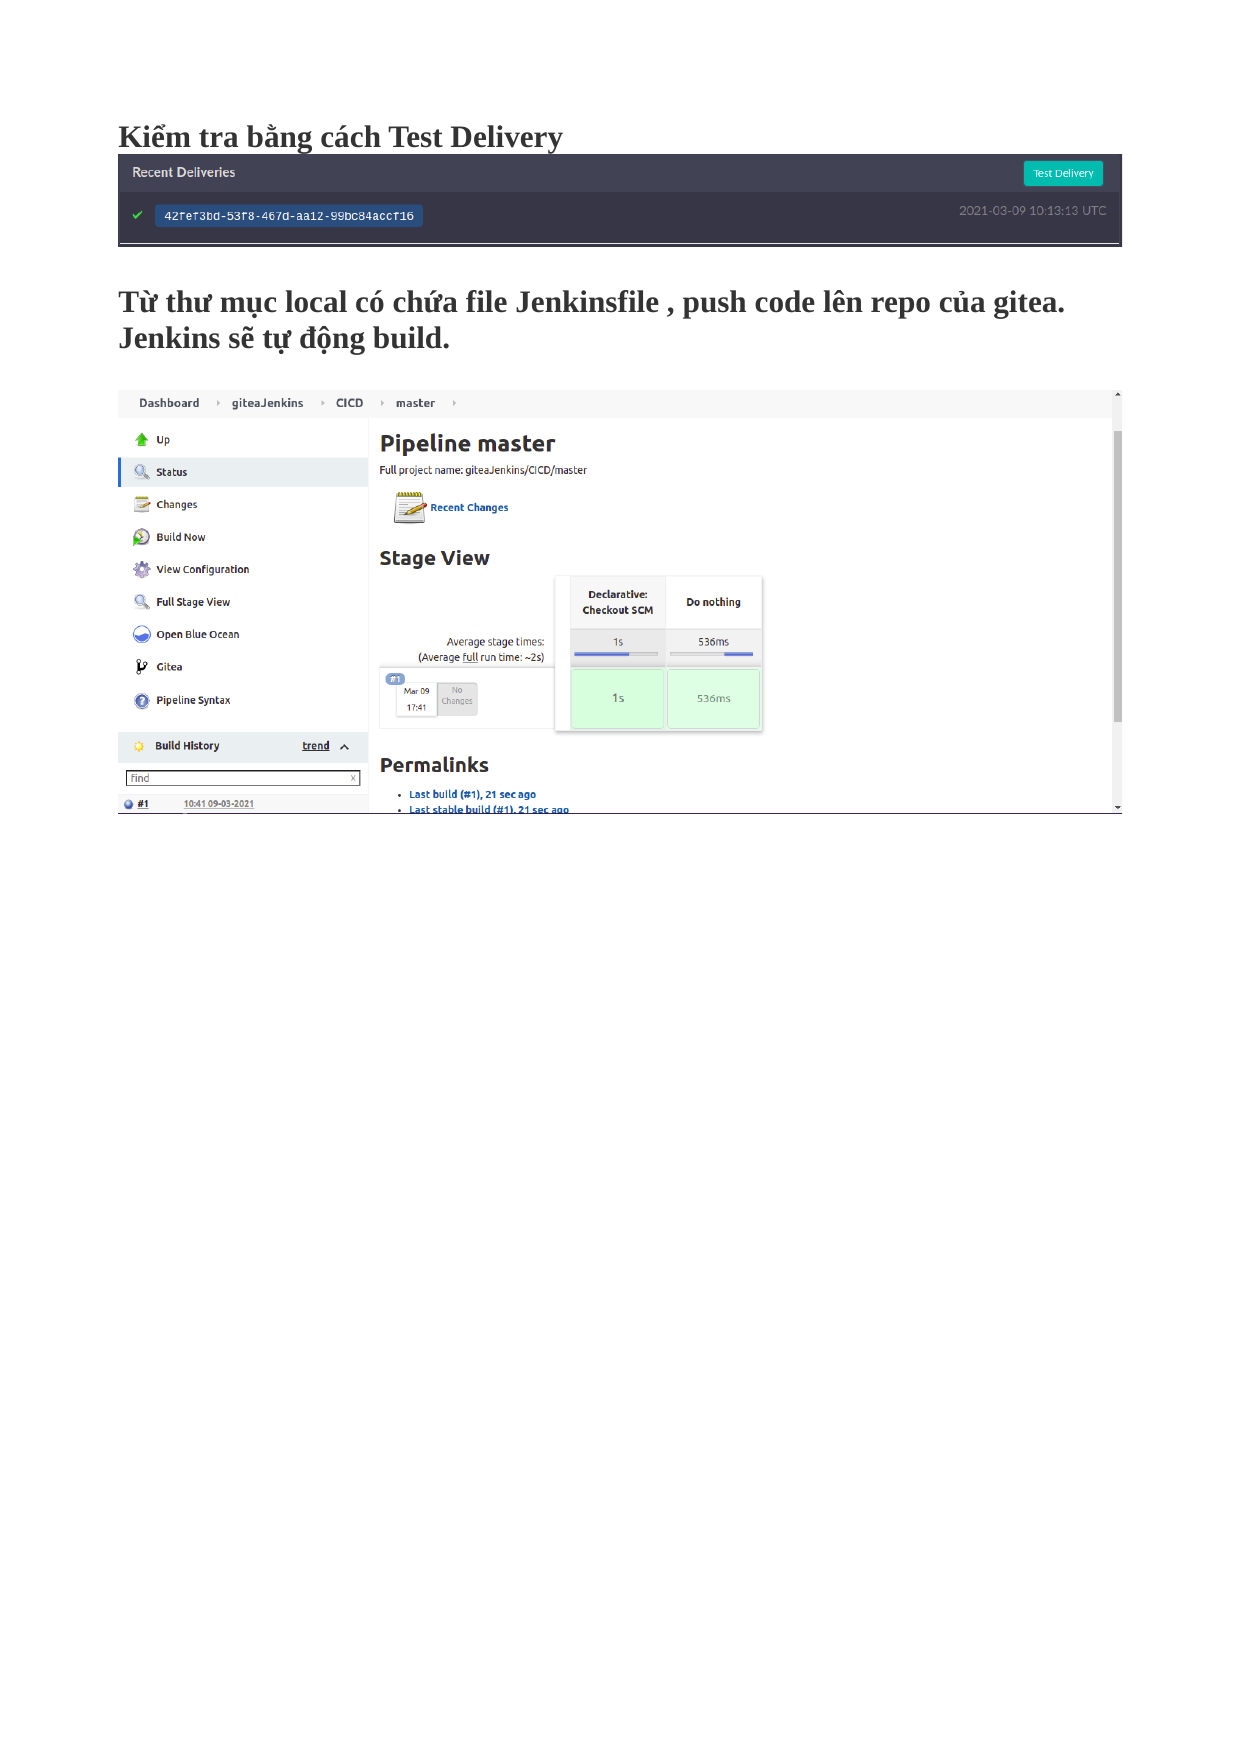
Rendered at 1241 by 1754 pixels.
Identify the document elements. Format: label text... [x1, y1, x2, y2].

picture [118, 154, 1123, 247]
text Kiểm tra bằng cách Test Delivery [118, 118, 1122, 154]
text Jenkins sẽ tự động build. [118, 319, 1122, 355]
text Từ thư mục local có chứa file Jenkinsfile , push code lên repo của gitea. [118, 283, 1122, 319]
picture [118, 390, 1123, 814]
